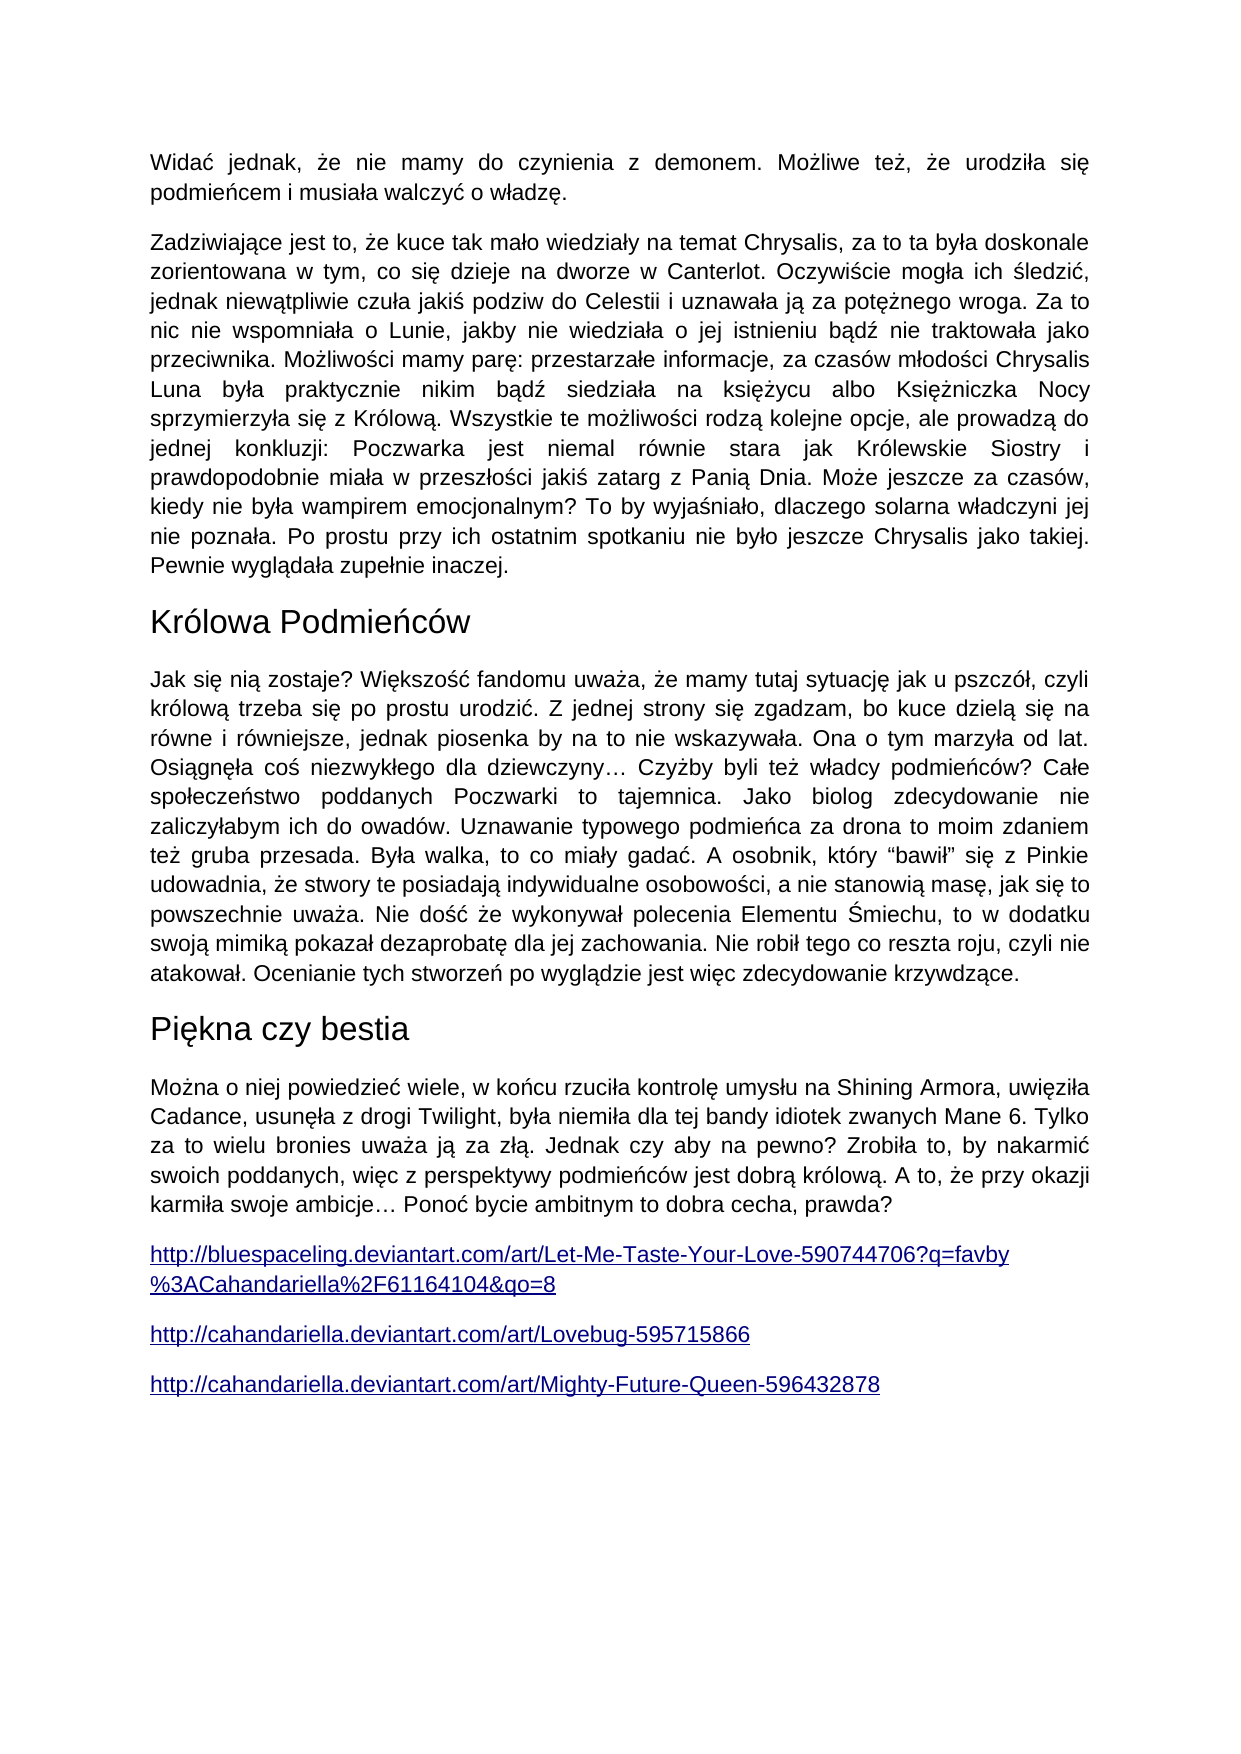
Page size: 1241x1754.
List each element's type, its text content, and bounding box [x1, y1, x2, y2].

subtitle Królowa Podmieńców [150, 603, 1091, 640]
text Zadziwiające jest to, że kuce tak mało wiedziały na temat Chrysalis, za to ta była doskonale zorientowana w tym, co się dzieje na dworze w Canterlot. Oczywiście mogła ich śledzić, jednak niewątpliwie czuła jakiś podziw do Celestii i uznawała ją za potężnego wroga. Za to nic nie wspomniała o Lunie, jakby nie wiedziała o jej istnieniu bądź nie traktowała jako przeciwnika. Możliwości mamy parę: przestarzałe informacje, za czasów młodości Chrysalis Luna była praktycznie nikim bądź siedziała na księżycu albo Księżniczka Nocy sprzymierzyła się z Królową. Wszystkie te możliwości rodzą kolejne opcje, ale prowadzą do jednej konkluzji: Poczwarka jest niemal równie stara jak Królewskie Siostry i prawdopodobnie miała w przeszłości jakiś zatarg z Panią Dnia. Może jeszcze za czasów, kiedy nie była wampirem emocjonalnym? To by wyjaśniało, dlaczego solarna władczyni jej nie poznała. Po prostu przy ich ostatnim spotkaniu nie było jeszcze Chrysalis jako takiej. Pewnie wyglądała zupełnie inaczej. [150, 229, 1091, 578]
text http://bluespaceling.deviantart.com/art/Let-Me-Taste-Your-Love-590744706?q=favby%3ACahandariella%2F61164104&qo=8 [150, 1242, 1091, 1297]
text http://cahandariella.deviantart.com/art/Lovebug-595715866 [150, 1321, 1091, 1347]
text http://cahandariella.deviantart.com/art/Mighty-Future-Queen-596432878 [150, 1372, 1091, 1397]
text Widać jednak, że nie mamy do czynienia z demonem. Możliwe też, że urodziła się podmieńcem i musiała walczyć o władzę. [150, 150, 1091, 205]
text Jak się nią zostaje? Większość fandomu uważa, że mamy tutaj sytuację jak u pszczół, czyli królową trzeba się po prostu urodzić. Z jednej strony się zgadzam, bo kuce dzielą się na równe i równiejsze, jednak piosenka by na to nie wskazywała. Ona o tym marzyła od lat. Osiągnęła coś niezwykłego dla dziewczyny… Czyżby byli też władcy podmieńców? Całe społeczeństwo poddanych Poczwarki to tajemnica. Jako biolog zdecydowanie nie zaliczyłabym ich do owadów. Uznawanie typowego podmieńca za drona to moim zdaniem też gruba przesada. Była walka, to co miały gadać. A osobnik, który “bawił” się z Pinkie udowadnia, że stwory te posiadają indywidualne osobowości, a nie stanowią masę, jak się to powszechnie uważa. Nie dość że wykonywał polecenia Elementu Śmiechu, to w dodatku swoją mimiką pokazał dezaprobatę dla jej zachowania. Nie robił tego co reszta roju, czyli nie atakował. Ocenianie tych stworzeń po wyglądzie jest więc zdecydowanie krzywdzące. [150, 667, 1091, 986]
subtitle Piękna czy bestia [150, 1011, 1091, 1048]
text Można o niej powiedzieć wiele, w końcu rzuciła kontrolę umysłu na Shining Armora, uwięziła Cadance, usunęła z drogi Twilight, była niemiła dla tej bandy idiotek zwanych Mane 6. Tylko za to wielu bronies uważa ją za złą. Jednak czy aby na pewno? Zrobiła to, by nakarmić swoich poddanych, więc z perspektywy podmieńców jest dobrą królową. A to, że przy okazji karmiła swoje ambicje… Ponoć bycie ambitnym to dobra cecha, prawda? [150, 1074, 1091, 1217]
